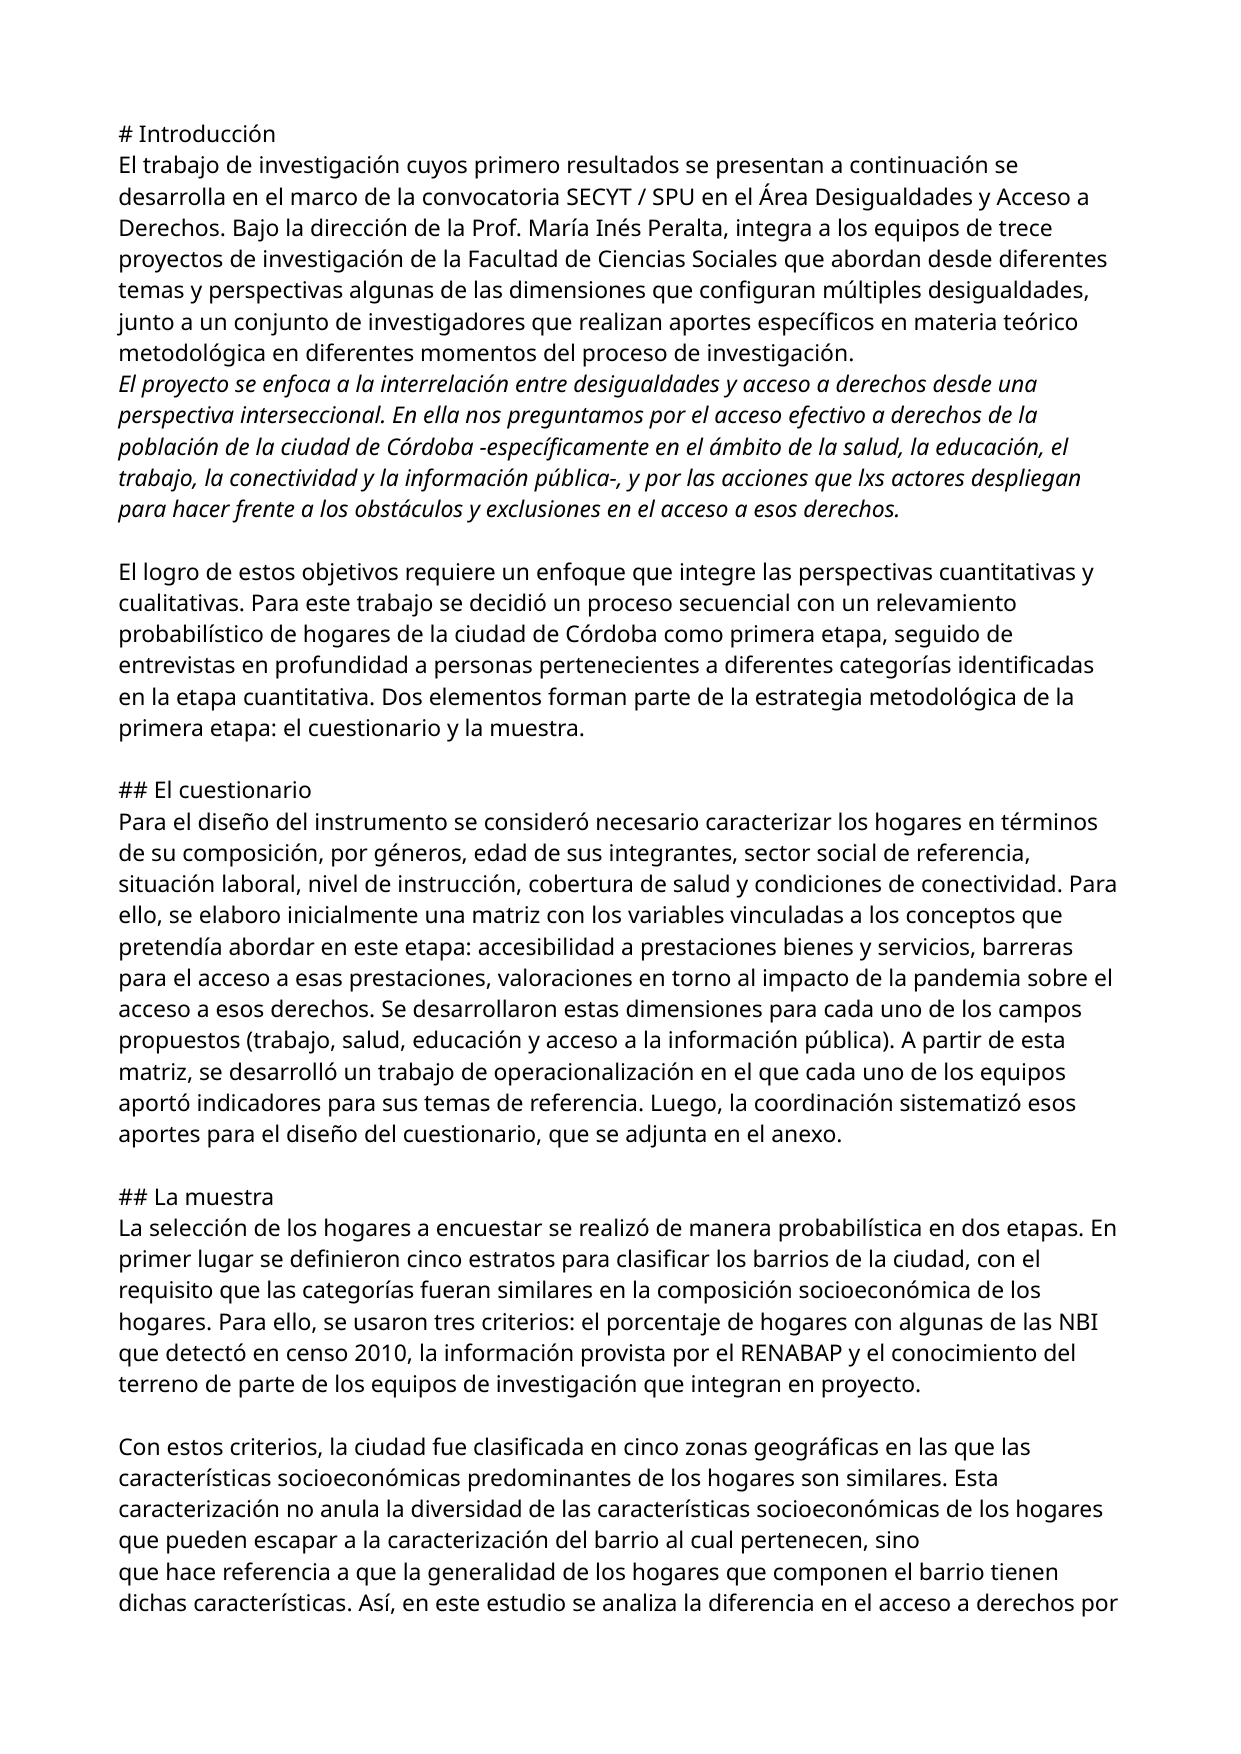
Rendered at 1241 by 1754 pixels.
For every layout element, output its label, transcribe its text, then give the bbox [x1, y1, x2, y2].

text # Introducción [118, 118, 1122, 149]
text ## La muestra [118, 1181, 1122, 1212]
text Para el diseño del instrumento se consideró necesario caracterizar los hogares en términos de su composición, por géneros, edad de sus integrantes, sector social de referencia, situación laboral, nivel de instrucción, cobertura de salud y condiciones de conectividad. Para ello, se elaboro inicialmente una matriz con los variables vinculadas a los conceptos que pretendía abordar en este etapa: accesibilidad a prestaciones bienes y servicios, barreras para el acceso a esas prestaciones, valoraciones en torno al impacto de la pandemia sobre el acceso a esos derechos. Se desarrollaron estas dimensiones para cada uno de los campos propuestos (trabajo, salud, educación y acceso a la información pública). A partir de esta matriz, se desarrolló un trabajo de operacionalización en el que cada uno de los equipos aportó indicadores para sus temas de referencia. Luego, la coordinación sistematizó esos aportes para el diseño del cuestionario, que se adjunta en el anexo. [118, 806, 1122, 1149]
text El trabajo de investigación cuyos primero resultados se presentan a continuación se desarrolla en el marco de la convocatoria SECYT / SPU en el Área Desigualdades y Acceso a Derechos. Bajo la dirección de la Prof. María Inés Peralta, integra a los equipos de trece proyectos de investigación de la Facultad de Ciencias Sociales que abordan desde diferentes temas y perspectivas algunas de las dimensiones que configuran múltiples desigualdades, junto a un conjunto de investigadores que realizan aportes específicos en materia teórico metodológica en diferentes momentos del proceso de investigación. [118, 149, 1122, 368]
text La selección de los hogares a encuestar se realizó de manera probabilística en dos etapas. En primer lugar se definieron cinco estratos para clasificar los barrios de la ciudad, con el requisito que las categorías fueran similares en la composición socioeconómica de los hogares. Para ello, se usaron tres criterios: el porcentaje de hogares con algunas de las NBI que detectó en censo 2010, la información provista por el RENABAP y el conocimiento del terreno de parte de los equipos de investigación que integran en proyecto. [118, 1212, 1122, 1399]
text que hace referencia a que la generalidad de los hogares que componen el barrio tienen dichas características. Así, en este estudio se analiza la diferencia en el acceso a derechos por [118, 1556, 1122, 1618]
text ## El cuestionario [118, 774, 1122, 806]
text El proyecto se enfoca a la interrelación entre desigualdades y acceso a derechos desde una perspectiva interseccional. En ella nos preguntamos por el acceso efectivo a derechos de la población de la ciudad de Córdoba -específicamente en el ámbito de la salud, la educación, el trabajo, la conectividad y la información pública-, y por las acciones que lxs actores despliegan para hacer frente a los obstáculos y exclusiones en el acceso a esos derechos. [118, 368, 1122, 524]
text El logro de estos objetivos requiere un enfoque que integre las perspectivas cuantitativas y cualitativas. Para este trabajo se decidió un proceso secuencial con un relevamiento probabilístico de hogares de la ciudad de Córdoba como primera etapa, seguido de entrevistas en profundidad a personas pertenecientes a diferentes categorías identificadas en la etapa cuantitativa. Dos elementos forman parte de la estrategia metodológica de la primera etapa: el cuestionario y la muestra. [118, 556, 1122, 743]
text Con estos criterios, la ciudad fue clasificada en cinco zonas geográficas en las que las características socioeconómicas predominantes de los hogares son similares. Esta caracterización no anula la diversidad de las características socioeconómicas de los hogares que pueden escapar a la caracterización del barrio al cual pertenecen, sino [118, 1431, 1122, 1556]
